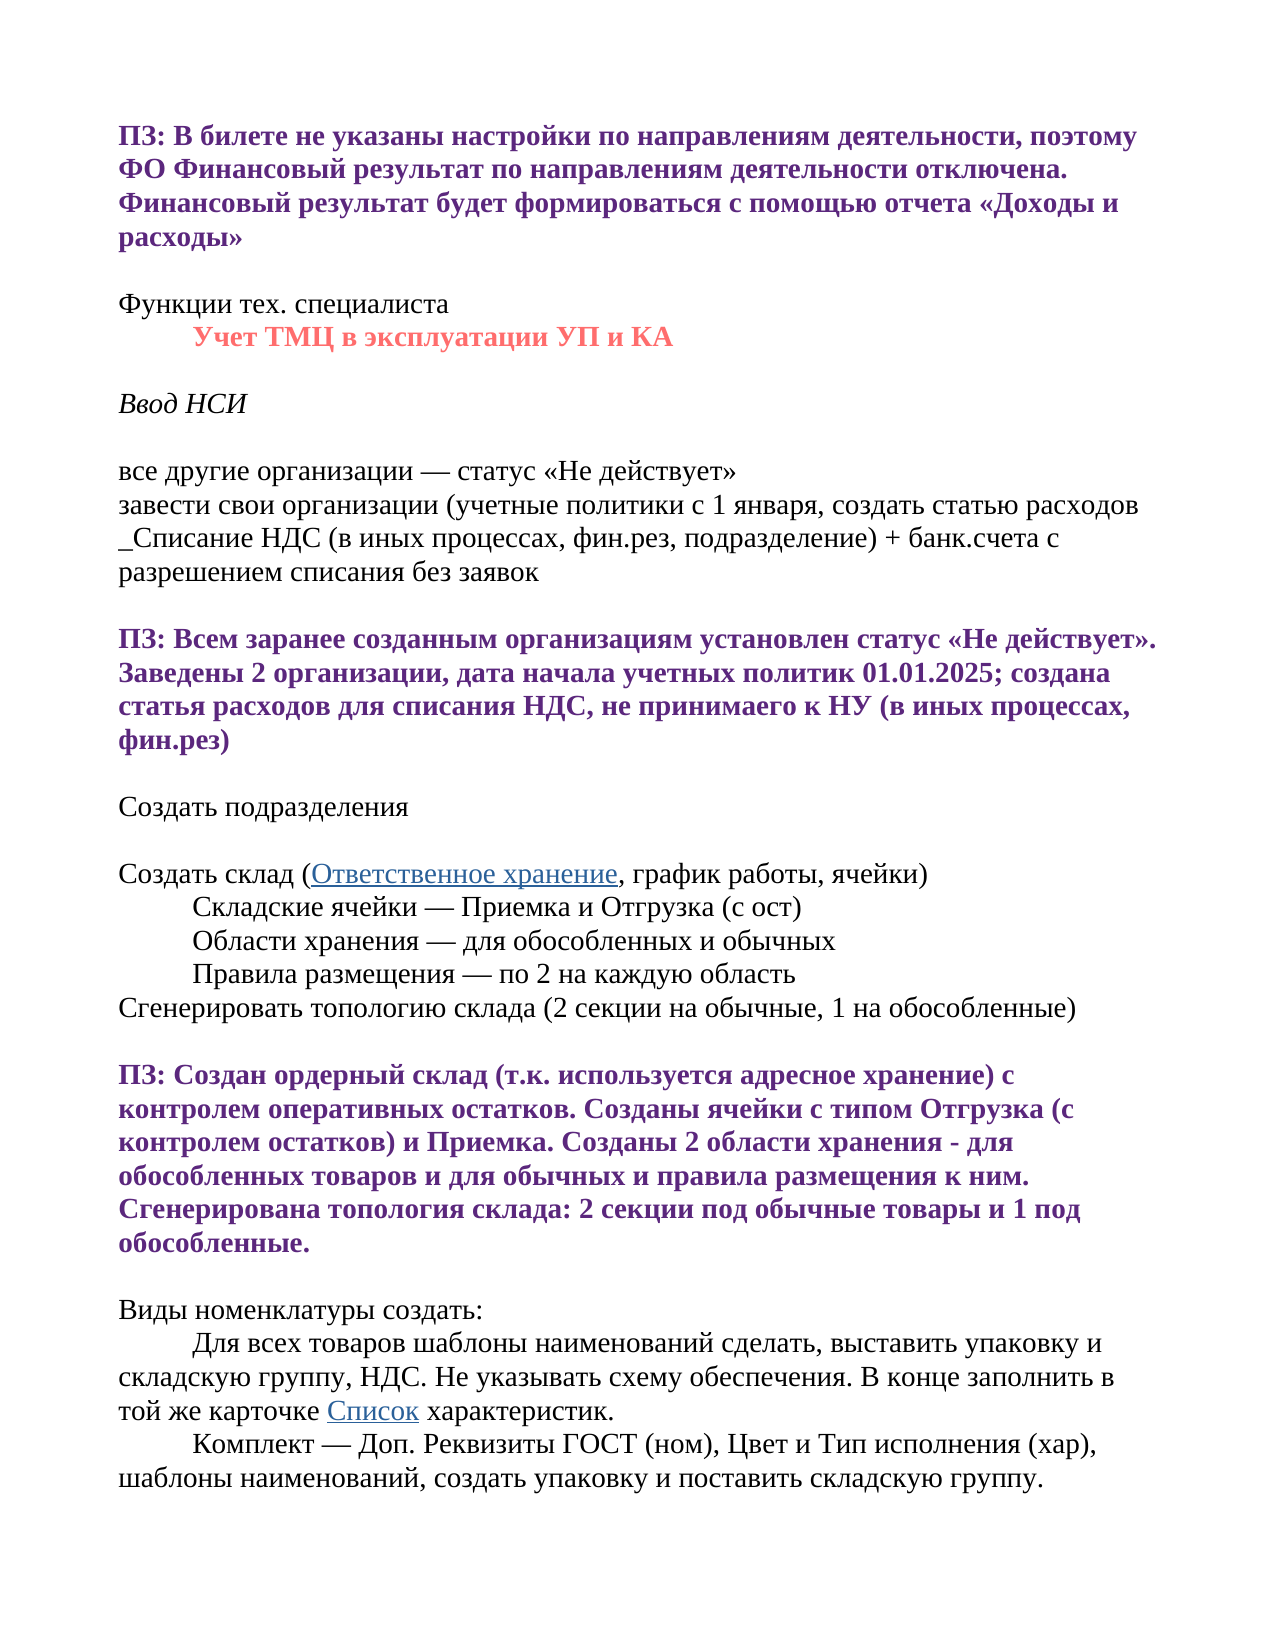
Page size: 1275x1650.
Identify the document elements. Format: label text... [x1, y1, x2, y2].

text ПЗ: Создан ордерный склад (т.к. используется адресное хранение) с контролем оперативных остатков. Созданы ячейки с типом Отгрузка (с контролем остатков) и Приемка. Созданы 2 области хранения - для обособленных товаров и для обычных и правила размещения к ним. Сгенерирована топология склада: 2 секции под обычные товары и 1 под обособленные. [118, 1057, 1157, 1258]
text ПЗ: В билете не указаны настройки по направлениям деятельности, поэтому ФО Финансовый результат по направлениям деятельности отключена. Финансовый результат будет формироваться с помощью отчета «Доходы и расходы» [118, 118, 1157, 252]
text Сгенерировать топологию склада (2 секции на обычные, 1 на обособленные) [118, 990, 1157, 1024]
text Функции тех. специалиста [118, 286, 1157, 319]
text Комплект — Доп. Реквизиты ГОСТ (ном), Цвет и Тип исполнения (хар), шаблоны наименований, создать упаковку и поставить складскую группу. [118, 1426, 1157, 1493]
text Складские ячейки — Приемка и Отгрузка (с ост) [118, 889, 1157, 923]
text Создать склад (Ответственное хранение, график работы, ячейки) [118, 856, 1157, 889]
text ПЗ: Всем заранее созданным организациям установлен статус «Не действует». Заведены 2 организации, дата начала учетных политик 01.01.2025; создана статья расходов для списания НДС, не принимаего к НУ (в иных процессах, фин.рез) [118, 621, 1157, 755]
text Для всех товаров шаблоны наименований сделать, выставить упаковку и складскую группу, НДС. Не указывать схему обеспечения. В конце заполнить в той же карточке Список характеристик. [118, 1326, 1157, 1426]
text Создать подразделения [118, 789, 1157, 822]
text Ввод НСИ [118, 386, 1157, 420]
text Правила размещения — по 2 на каждую область [118, 957, 1157, 990]
text Учет ТМЦ в эксплуатации УП и КА [118, 319, 1157, 353]
text все другие организации — статус «Не действует» [118, 453, 1157, 487]
text завести свои организации (учетные политики с 1 января, создать статью расходов _Списание НДС (в иных процессах, фин.рез, подразделение) + банк.счета с разрешением списания без заявок [118, 487, 1157, 588]
text Области хранения — для обособленных и обычных [118, 923, 1157, 957]
text Виды номенклатуры создать: [118, 1292, 1157, 1326]
